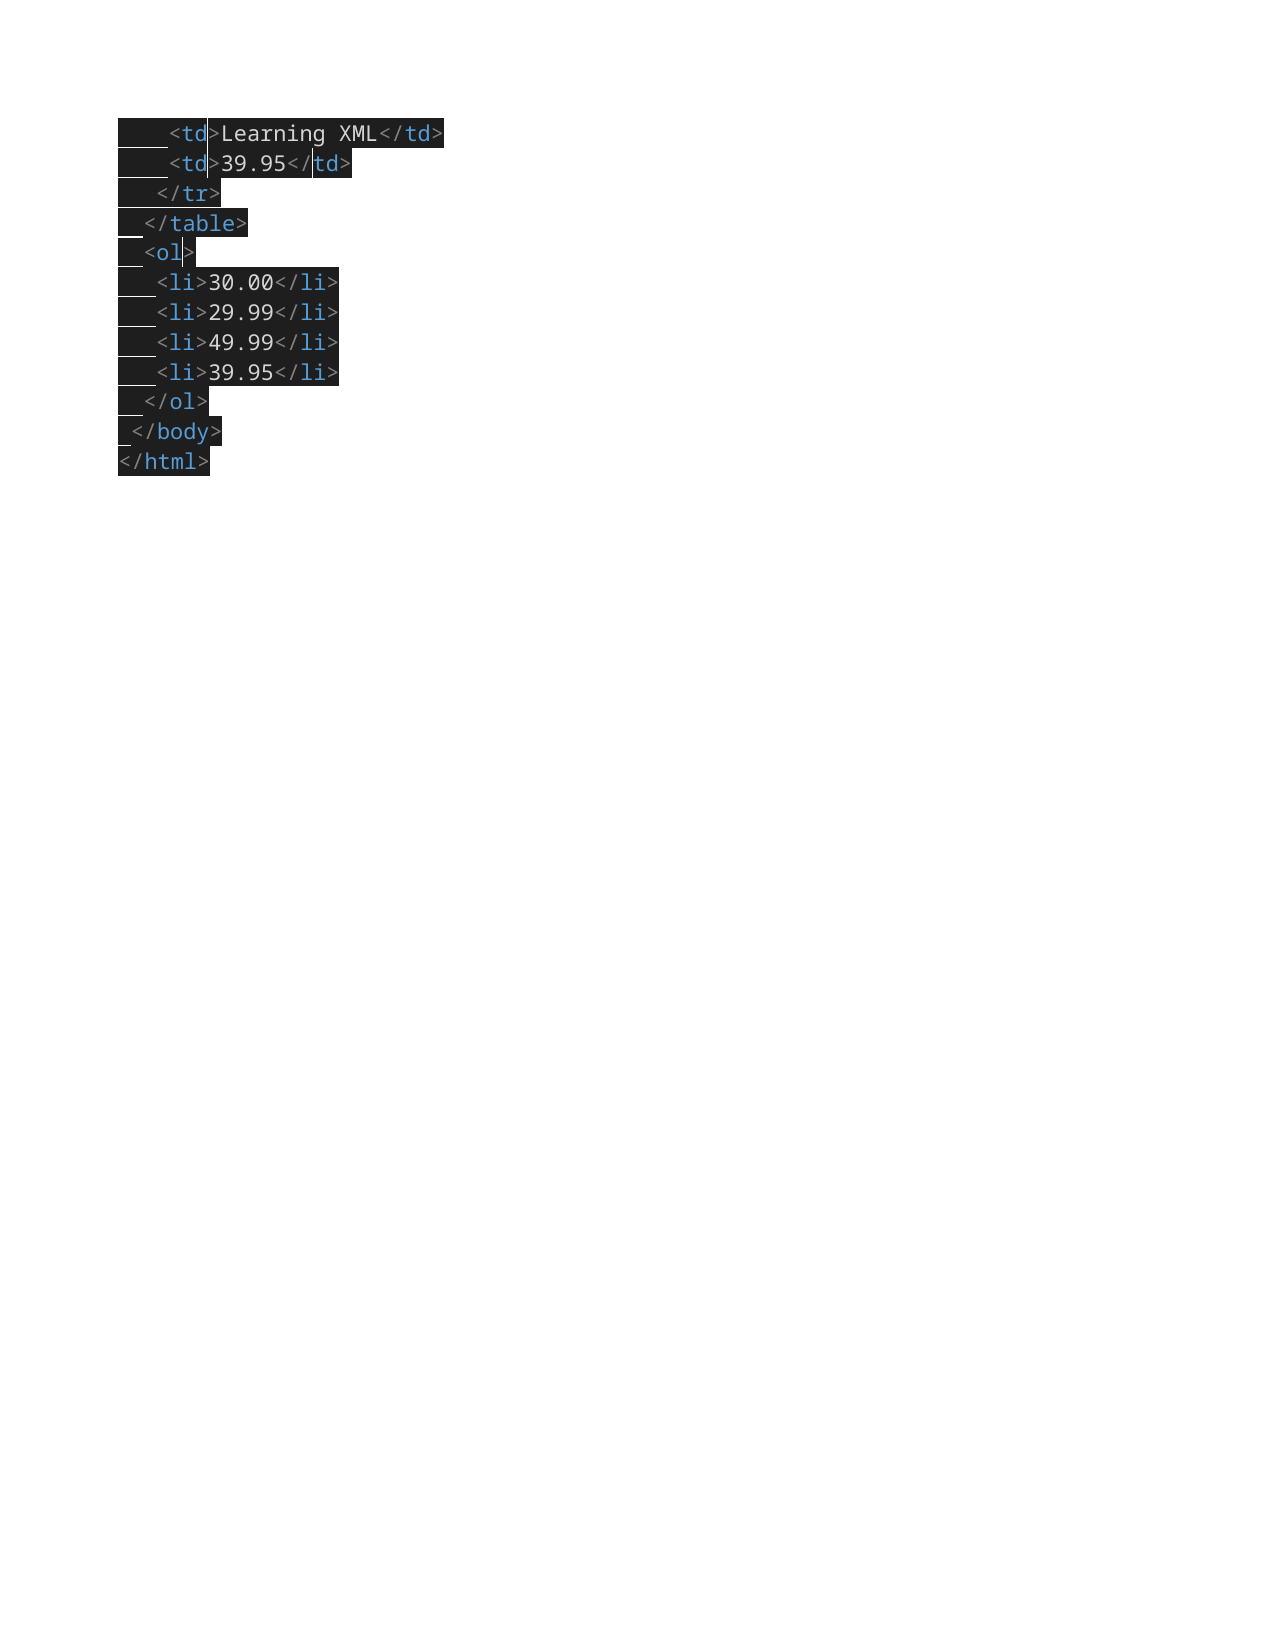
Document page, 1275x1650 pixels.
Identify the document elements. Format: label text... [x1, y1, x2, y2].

text <ol> [118, 237, 1157, 267]
text <li>29.99</li> [118, 297, 1157, 327]
text <td>39.95</td> [118, 148, 1157, 178]
text </ol> [118, 386, 1157, 416]
text </html> [118, 446, 1157, 476]
text </body> [118, 416, 1157, 446]
text <td>Learning XML</td> [118, 118, 1157, 148]
text <li>49.99</li> [118, 327, 1157, 356]
text <li>30.00</li> [118, 267, 1157, 297]
text <li>39.95</li> [118, 356, 1157, 386]
text </tr> [118, 178, 1157, 207]
text </table> [118, 207, 1157, 237]
